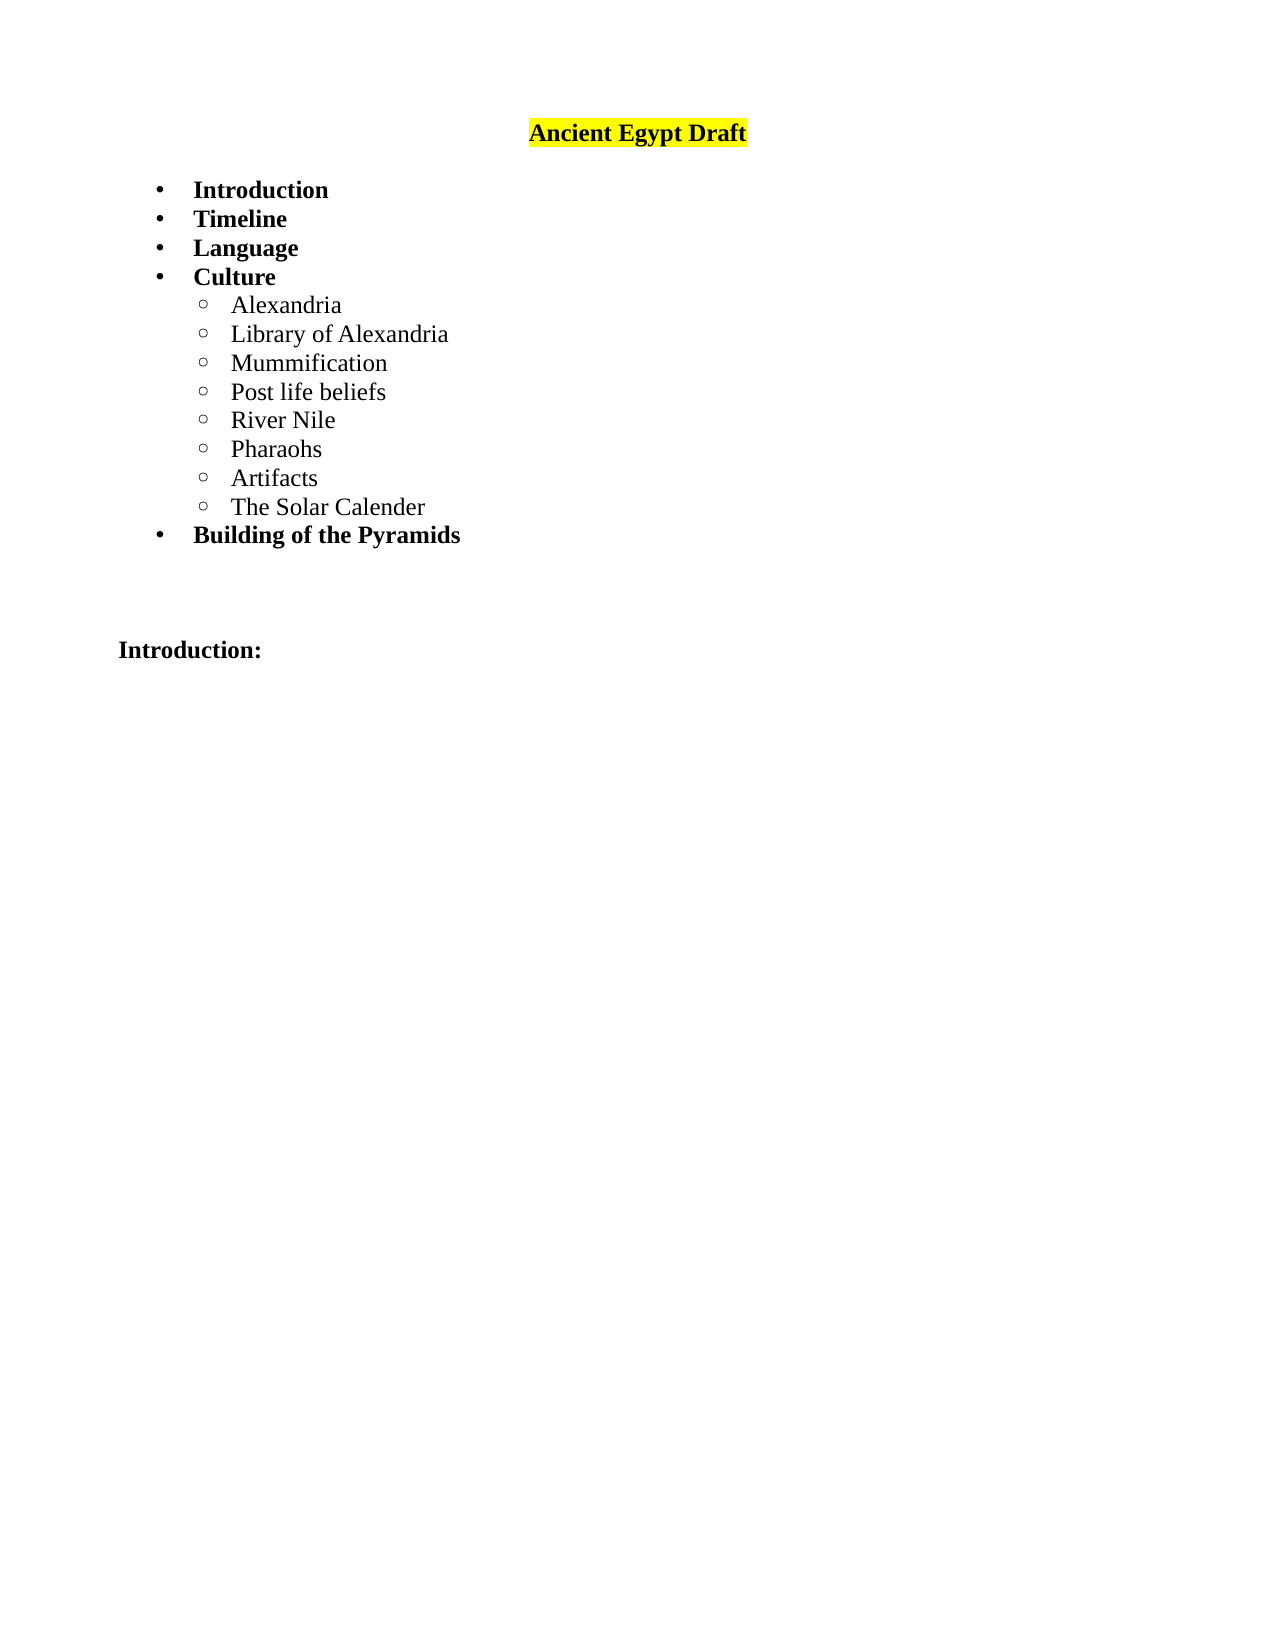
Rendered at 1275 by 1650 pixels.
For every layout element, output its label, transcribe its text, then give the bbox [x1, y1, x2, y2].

list Post life beliefs [193, 377, 1157, 406]
list Artifacts [193, 463, 1157, 492]
list Alexandria [193, 291, 1157, 319]
list The Solar Calender [193, 492, 1157, 521]
list Mummification [193, 348, 1157, 377]
list Pharaohs [193, 434, 1157, 463]
list Language [156, 233, 1157, 262]
text Ancient Egypt Draft [118, 118, 1157, 147]
list Building of the Pyramids [156, 521, 1157, 549]
list Timeline [156, 204, 1157, 233]
list Culture [156, 262, 1157, 291]
list Library of Alexandria [193, 319, 1157, 348]
text Introduction: [118, 636, 1157, 664]
list Introduction [156, 176, 1157, 204]
list River Nile [193, 406, 1157, 434]
